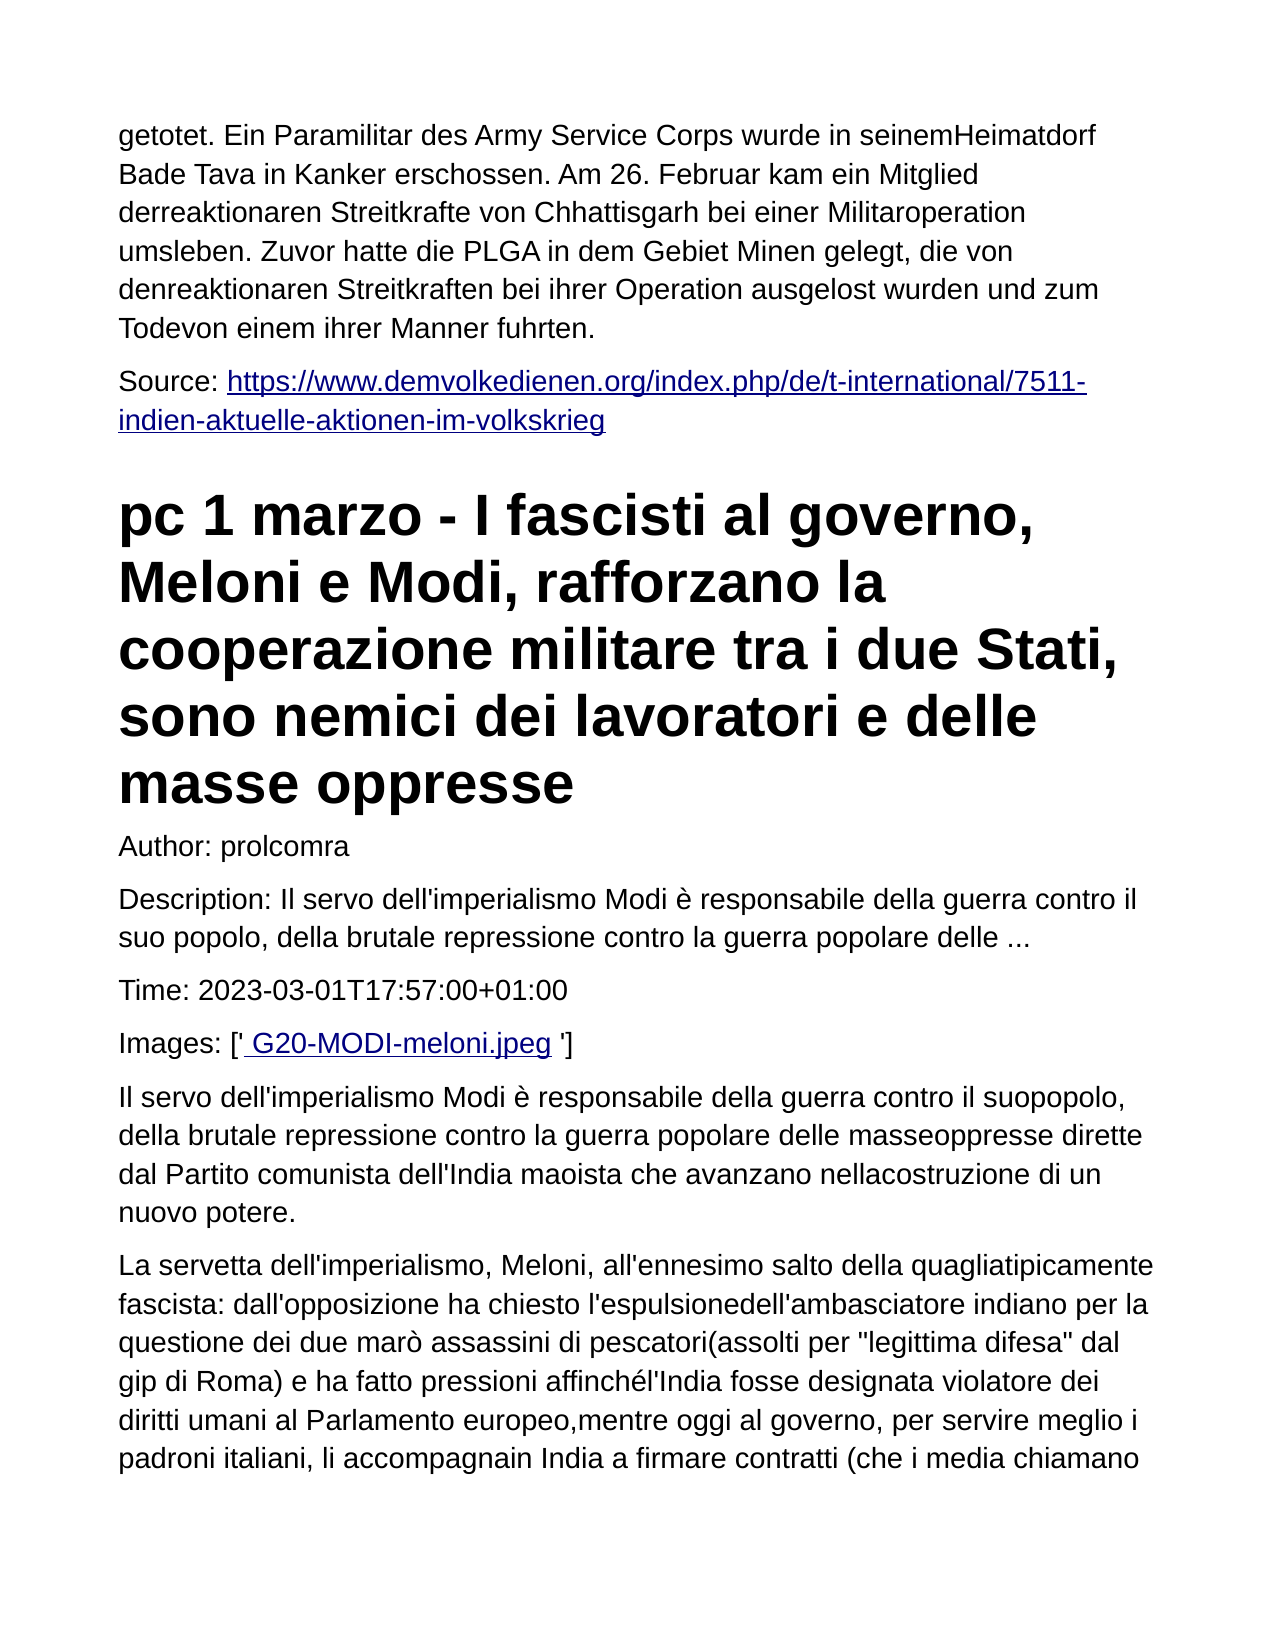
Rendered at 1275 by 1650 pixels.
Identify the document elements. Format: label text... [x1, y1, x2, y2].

text Images: [' G20-MODI-meloni.jpeg '] [118, 1026, 1157, 1060]
subtitle pc 1 marzo - I fascisti al governo, Meloni e Modi, rafforzano la cooperazione militare tra i due Stati, sono nemici dei lavoratori e delle masse oppresse [118, 481, 1157, 816]
text Author: prolcomra [118, 828, 1157, 862]
text Source: https://www.demvolkedienen.org/index.php/de/t-international/7511-indien-aktuelle-aktionen-im-volkskrieg [118, 364, 1157, 436]
text La servetta dell'imperialismo, Meloni, all'ennesimo salto della quagliatipicamente fascista: dall'opposizione ha chiesto l'espulsionedell'ambasciatore indiano per la questione dei due marò assassini di pescatori(assolti per "legittima difesa" dal gip di Roma) e ha fatto pressioni affinchél'India fosse designata violatore dei diritti umani al Parlamento europeo,mentre oggi al governo, per servire meglio i padroni italiani, li accompagnain India a firmare contratti (che i media chiamano [118, 1248, 1157, 1474]
text Time: 2023-03-01T17:57:00+01:00 [118, 973, 1157, 1007]
text Il servo dell'imperialismo Modi è responsabile della guerra contro il suopopolo, della brutale repressione contro la guerra popolare delle masseoppresse dirette dal Partito comunista dell'India maoista che avanzano nellacostruzione di un nuovo potere. [118, 1079, 1157, 1229]
text Description: Il servo dell'imperialismo Modi è responsabile della guerra contro il suo popolo, della brutale repressione contro la guerra popolare delle ... [118, 882, 1157, 954]
text getotet. Ein Paramilitar des Army Service Corps wurde in seinemHeimatdorf Bade Tava in Kanker erschossen. Am 26. Februar kam ein Mitglied derreaktionaren Streitkrafte von Chhattisgarh bei einer Militaroperation umsleben. Zuvor hatte die PLGA in dem Gebiet Minen gelegt, die von denreaktionaren Streitkraften bei ihrer Operation ausgelost wurden und zum Todevon einem ihrer Manner fuhrten. [118, 118, 1157, 344]
